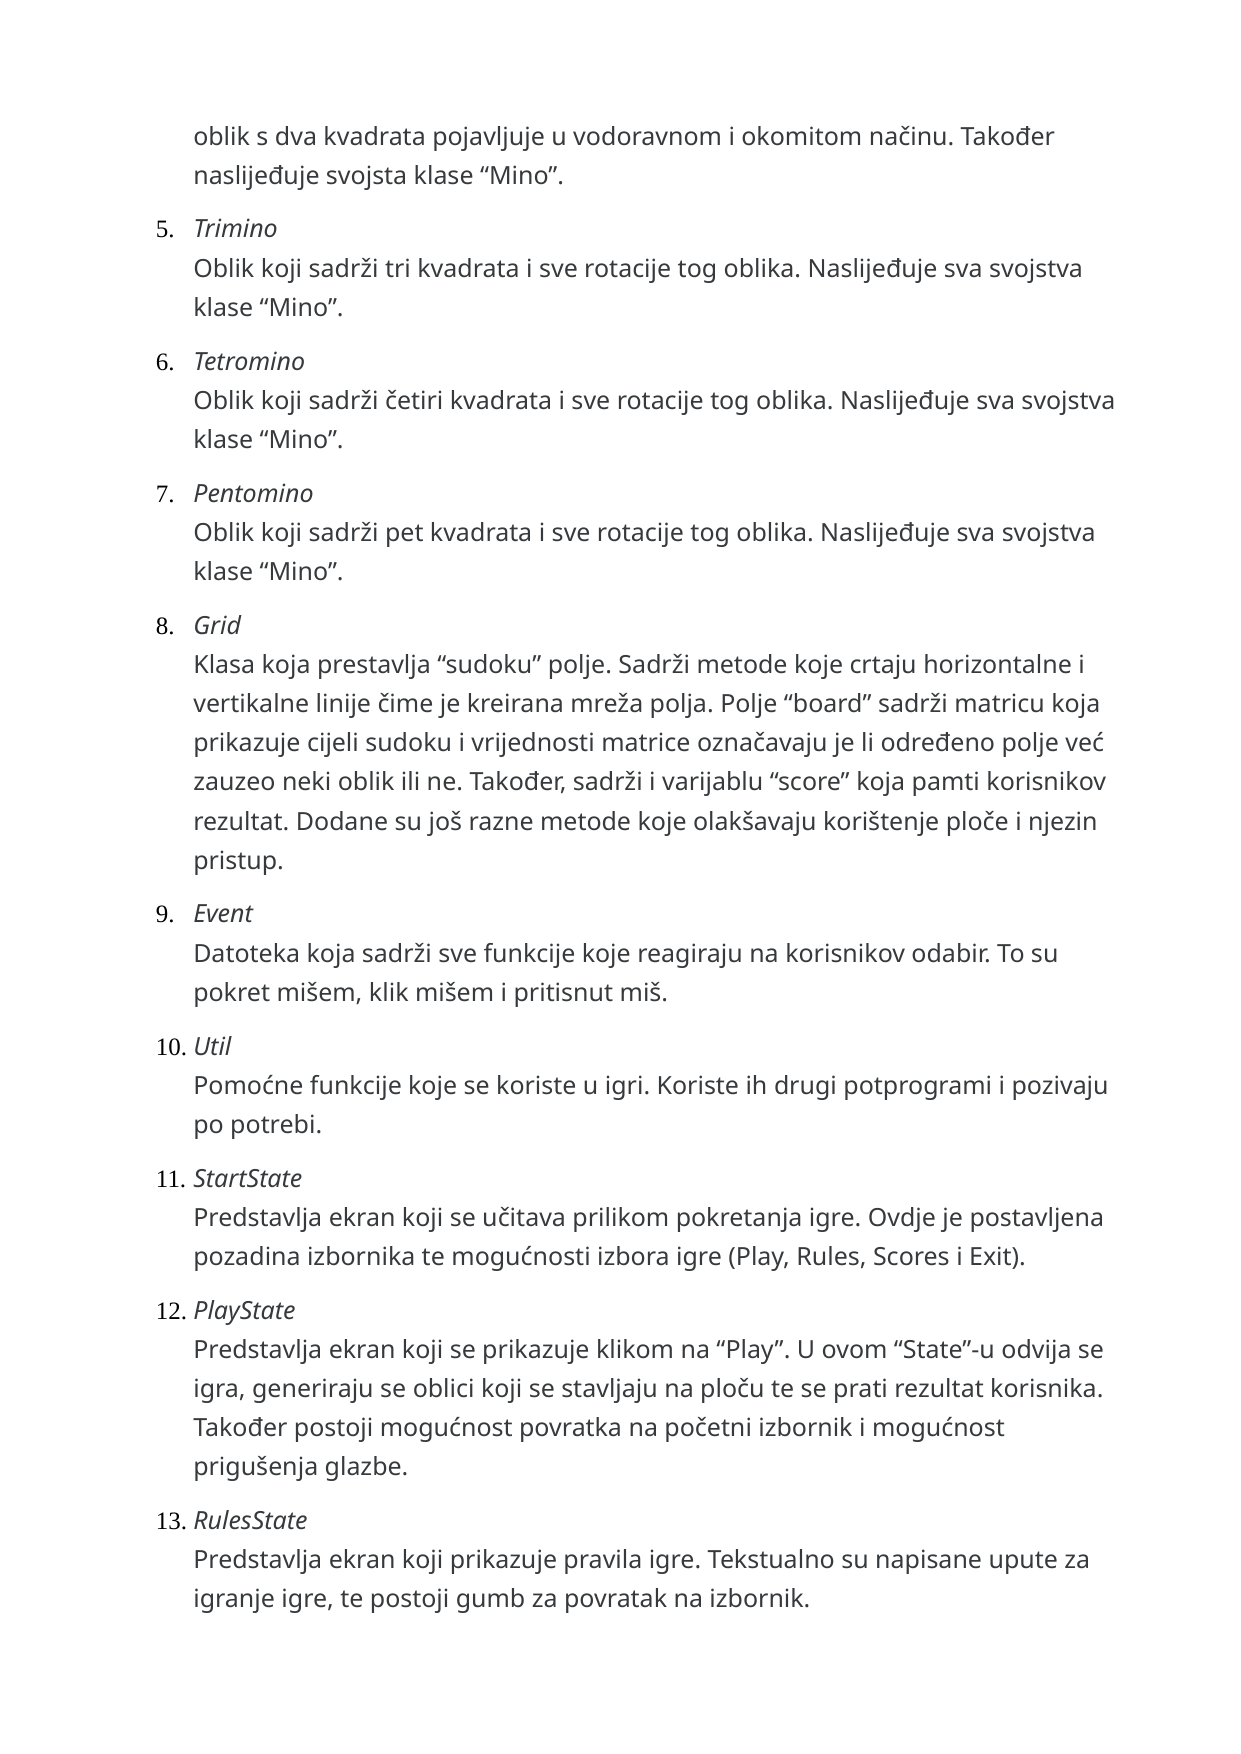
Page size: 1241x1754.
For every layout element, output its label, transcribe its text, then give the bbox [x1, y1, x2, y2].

list Grid Klasa koja prestavlja “sudoku” polje. Sadrži metode koje crtaju horizontalne i vertikalne linije čime je kreirana mreža polja. Polje “board” sadrži matricu koja prikazuje cijeli sudoku i vrijednosti matrice označavaju je li određeno polje već zauzeo neki oblik ili ne. Također, sadrži i varijablu “score” koja pamti korisnikov rezultat. Dodane su još razne metode koje olakšavaju korištenje ploče i njezin pristup. [156, 607, 1122, 876]
list Trimino Oblik koji sadrži tri kvadrata i sve rotacije tog oblika. Naslijeđuje sva svojstva klase “Mino”. [156, 211, 1122, 323]
list Event Datoteka koja sadrži sve funkcije koje reagiraju na korisnikov odabir. To su pokret mišem, klik mišem i pritisnut miš. [156, 896, 1122, 1008]
list Tetromino Oblik koji sadrži četiri kvadrata i sve rotacije tog oblika. Naslijeđuje sva svojstva klase “Mino”. [156, 343, 1122, 456]
list RulesState Predstavlja ekran koji prikazuje pravila igre. Tekstualno su napisane upute za igranje igre, te postoji gumb za povratak na izbornik. [156, 1503, 1122, 1615]
list PlayState Predstavlja ekran koji se prikazuje klikom na “Play”. U ovom “State”-u odvija se igra, generiraju se oblici koji se stavljaju na ploču te se prati rezultat korisnika. Također postoji mogućnost povratka na početni izbornik i mogućnost prigušenja glazbe. [156, 1292, 1122, 1483]
list Util Pomoćne funkcije koje se koriste u igri. Koriste ih drugi potprogrami i pozivaju po potrebi. [156, 1028, 1122, 1141]
list Pentomino Oblik koji sadrži pet kvadrata i sve rotacije tog oblika. Naslijeđuje sva svojstva klase “Mino”. [156, 475, 1122, 588]
list oblik s dva kvadrata pojavljuje u vodoravnom i okomitom načinu. Također naslijeđuje svojsta klase “Mino”. [156, 118, 1122, 191]
list StartState Predstavlja ekran koji se učitava prilikom pokretanja igre. Ovdje je postavljena pozadina izbornika te mogućnosti izbora igre (Play, Rules, Scores i Exit). [156, 1160, 1122, 1273]
